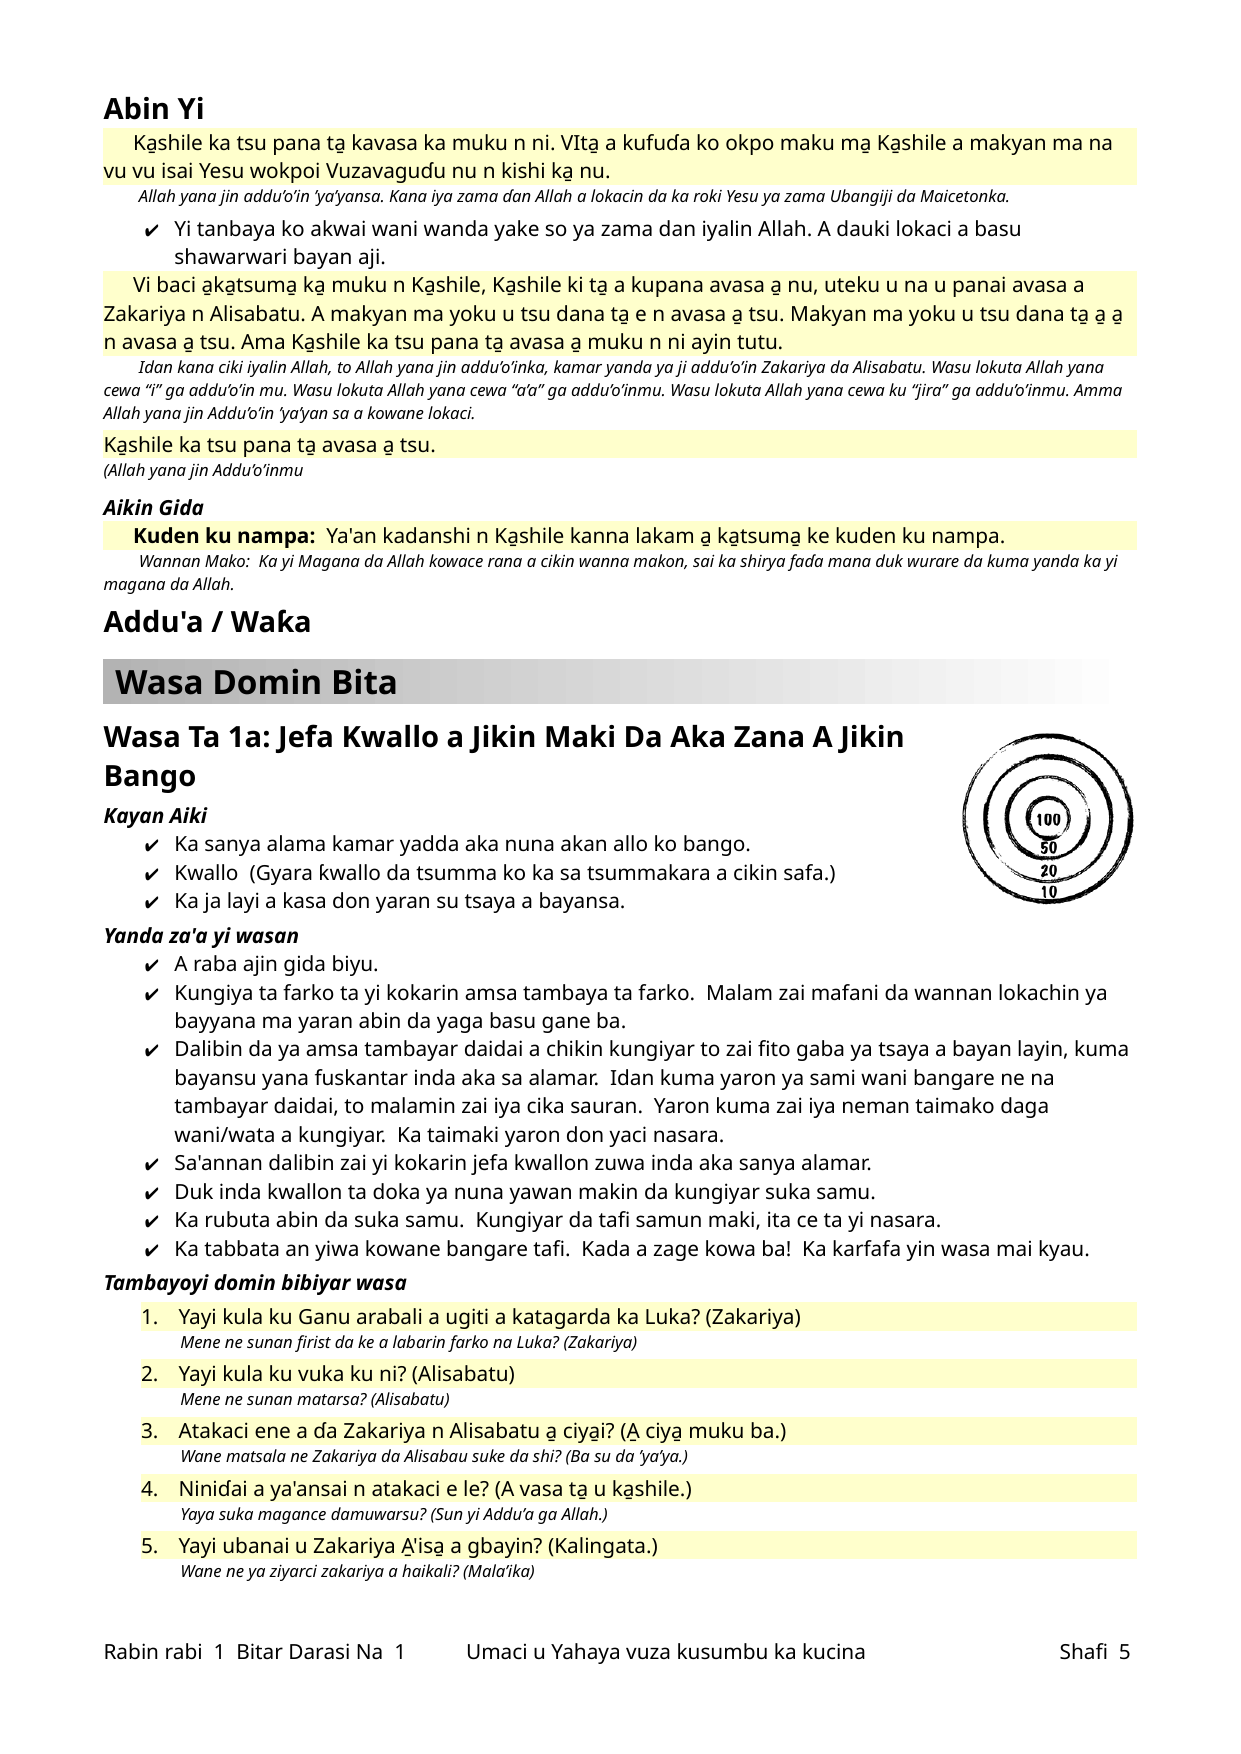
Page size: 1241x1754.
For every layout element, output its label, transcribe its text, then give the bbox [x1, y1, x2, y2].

text (Allah yana jin Addu’o’inmu [103, 458, 1137, 481]
text Aikin Gida [103, 493, 1137, 521]
picture [971, 742, 1137, 908]
list Duk inda kwallon ta doka ya nuna yawan makin da kungiyar suka samu. [145, 1177, 1137, 1205]
text Wasa Ta 1a: Jefa Kwallo a Jikin Maki Da Aka Zana A Jikin Bango [103, 716, 1137, 795]
list Yayi ubanai u Zakariya A̱'isa̱ a gbayin? (Kalingata.) [141, 1531, 1137, 1559]
text Kayan Aiki [103, 801, 971, 829]
list Ka sanya alama kamar yadda aka nuna akan allo ko bango. [145, 829, 971, 858]
list Ka ja layi a kasa don yaran su tsaya a bayansa. [145, 886, 1137, 915]
list Kwallo (Gyara ƙwallo da tsumma ko ka sa tsummakara a cikin safa.) [145, 858, 971, 886]
text Tambayoyi domin bibiyar wasa [103, 1268, 1137, 1296]
list A raba ajin gida biyu. [145, 949, 1137, 978]
text Yaya suka magance damuwarsu? (Sun yi Addu’a ga Allah.) [180, 1502, 1137, 1525]
text Abin Yi [103, 88, 1137, 128]
list Dalibin da ya amsa tambayar daidai a chikin kungiyar to zai fito gaba ya tsaya a bayan layin, kuma bayansu yana fuskantar inda aka sa alamar. Idan kuma yaron ya sami wani bangare ne na tambayar daidai, to malamin zai iya cika sauran. Yaron kuma zai iya neman taimako daga wani/wata a kungiyar. Ka taimaki yaron don yaci nasara. [145, 1034, 1137, 1148]
text Idan kana ciki iyalin Allah, to Allah yana jin addu’o’inka, kamar yanda ya ji addu’o’in Zakariya da Alisabatu. Wasu lokuta Allah yana cewa “i” ga addu’o’in mu. Wasu lokuta Allah yana cewa “a’a” ga addu’o’inmu. Wasu lokuta Allah yana cewa ku “jira” ga addu’o’inmu. Amma Allah yana jin Addu’o’in ’ya’yan sa a kowane lokaci. [103, 356, 1137, 424]
text Mene ne sunan matarsa? (Alisabatu) [180, 1388, 1137, 1411]
list Niniɗai a ya'ansai n atakaci e le? (A vasa ta̱ u ka̱shile.) [141, 1474, 1137, 1502]
text Wane matsala ne Zakariya da Alisabau suke da shi? (Ba su da ’ya’ya.) [180, 1445, 1137, 1468]
text Kuden ku nampa: Ya'an kadanshi n Ka̱shile kanna lakam a̱ ka̱tsuma̱ ke kuden ku nampa. [103, 521, 1137, 550]
text Addu'a / Waƙa [103, 601, 1137, 641]
list Ka tabbata an yiwa kowane bangare tafi. Kada a zage kowa ba! Ka karfafa yin wasa mai kyau. [145, 1234, 1137, 1262]
text Wane ne ya ziyarci zakariya a haikali? (Mala’ika) [180, 1559, 1137, 1582]
list Yi tanbaya ko akwai wani wanda yake so ya zama dan iyalin Allah. A dauki lokaci a basu shawarwari bayan aji. [145, 214, 1137, 271]
text Ka̱shile ka tsu pana ta̱ kavasa ka muku n ni. VIta̱ a kufuɗa ko okpo maku ma̱ Ka̱shile a makyan ma na vu vu isai Yesu wokpoi Vuzavaguɗu nu n kishi ka̱ nu. [103, 128, 1137, 185]
text Ka̱shile ka tsu pana ta̱ avasa a̱ tsu. [103, 430, 1137, 458]
list Sa'annan dalibin zai yi kokarin jefa kwallon zuwa inda aka sanya alamar. [145, 1148, 1137, 1177]
text Wannan Mako: Ka yi Magana da Allah kowace rana a cikin wanna makon, sai ka shirya faɗa mana duk wurare da kuma yanda ka yi magana da Allah. [103, 550, 1137, 595]
subtitle Wasa Domin Bita [103, 659, 1137, 704]
list Kungiya ta farko ta yi kokarin amsa tambaya ta farko. Malam zai mafani da wannan lokachin ya bayyana ma yaran abin da yaga basu gane ba. [145, 978, 1137, 1034]
text Yanda za'a yi wasan [103, 921, 1137, 949]
list Atakaci ene a ɗa Zakariya n Alisabatu a̱ ciya̱i? (A̱ ciya̱ muku ba.) [141, 1417, 1137, 1445]
list Ka rubuta abin da suka samu. Kungiyar da tafi samun maki, ita ce ta yi nasara. [145, 1205, 1137, 1234]
text Vi baci a̱ka̱tsuma̱ ka̱ muku n Ka̱shile, Ka̱shile ki ta̱ a kupana avasa a̱ nu, uteku u na u panai avasa a Zakariya n Alisabatu. A makyan ma yoku u tsu dana ta̱ e n avasa a̱ tsu. Makyan ma yoku u tsu dana ta̱ a̱ a̱ n avasa a̱ tsu. Ama Ka̱shile ka tsu pana ta̱ avasa a̱ muku n ni ayin tutu. [103, 271, 1137, 356]
text Allah yana jin addu’o’in ’ya’yansa. Kana iya zama ɗan Allah a lokacin da ka roki Yesu ya zama Ubangiji da Maicetonka. [103, 185, 1137, 208]
list Yayi kula ku vuka ku ni? (Alisabatu) [141, 1359, 1137, 1388]
text Mene ne sunan firist da ke a labarin farko na Luka? (Zakariya) [180, 1331, 1137, 1353]
list Yayi kula ku Ganu arabali a ugiti a katagarda ka Luka? (Zakariya) [141, 1302, 1137, 1331]
